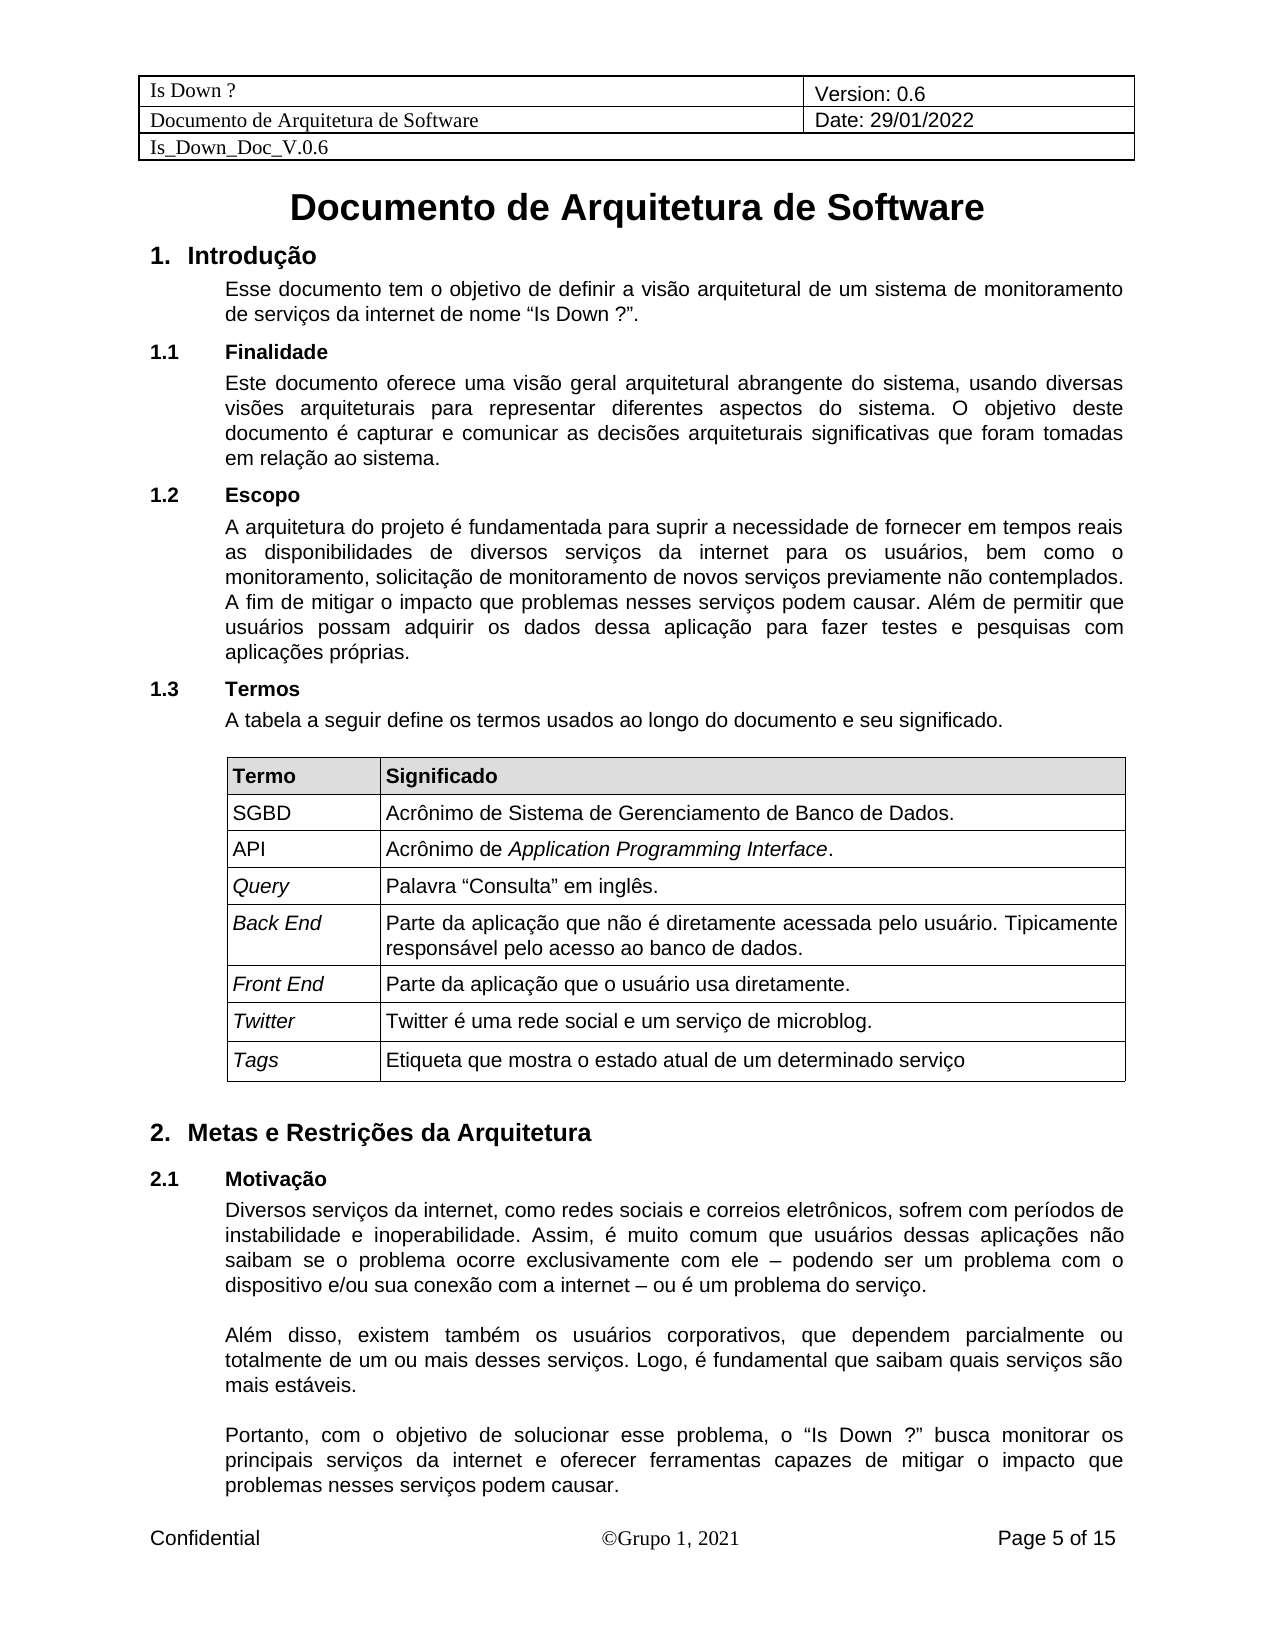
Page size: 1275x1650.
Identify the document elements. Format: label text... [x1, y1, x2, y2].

text Além disso, existem também os usuários corporativos, que dependem parcialmente ou totalmente de um ou mais desses serviços. Logo, é fundamental que saibam quais serviços são mais estáveis. [225, 1322, 1125, 1397]
subtitle Finalidade [150, 338, 1125, 363]
table_cell Parte da aplicação que não é diretamente acessada pelo usuário. Tipicamente responsável pelo acesso ao banco de dados. [381, 905, 1125, 965]
text Esse documento tem o objetivo de definir a visão arquitetural de um sistema de monitoramento de serviços da internet de nome “Is Down ?”. [225, 276, 1125, 326]
table_cell Query [228, 868, 380, 903]
table_header Significado [381, 758, 1125, 794]
text Este documento oferece uma visão geral arquitetural abrangente do sistema, usando diversas visões arquiteturais para representar diferentes aspectos do sistema. O objetivo deste documento é capturar e comunicar as decisões arquiteturais significativas que foram tomadas em relação ao sistema. [225, 370, 1125, 470]
subtitle Metas e Restrições da Arquitetura [150, 1118, 1125, 1147]
subtitle Documento de Arquitetura de Software [150, 185, 1125, 228]
table_header Termo [228, 758, 380, 794]
table_cell Tags [228, 1042, 380, 1081]
table_cell Front End [228, 966, 380, 1002]
subtitle Termos [150, 676, 1125, 701]
table_cell Parte da aplicação que o usuário usa diretamente. [381, 966, 1125, 1002]
table_cell Back End [228, 905, 380, 965]
table_cell Acrônimo de Application Programming Interface. [381, 831, 1125, 867]
subtitle Motivação [150, 1166, 1125, 1191]
table_cell Etiqueta que mostra o estado atual de um determinado serviço [381, 1042, 1125, 1081]
table_cell Palavra “Consulta” em inglês. [381, 868, 1125, 903]
table_cell API [228, 831, 380, 867]
text A arquitetura do projeto é fundamentada para suprir a necessidade de fornecer em tempos reais as disponibilidades de diversos serviços da internet para os usuários, bem como o monitoramento, solicitação de monitoramento de novos serviços previamente não contemplados. A fim de mitigar o impacto que problemas nesses serviços podem causar. Além de permitir que usuários possam adquirir os dados dessa aplicação para fazer testes e pesquisas com aplicações próprias. [225, 513, 1125, 663]
text A tabela a seguir define os termos usados ao longo do documento e seu significado. [225, 707, 1125, 732]
table_cell Acrônimo de Sistema de Gerenciamento de Banco de Dados. [381, 795, 1125, 830]
table_cell Twitter [228, 1003, 380, 1041]
table_cell Twitter é uma rede social e um serviço de microblog. [381, 1003, 1125, 1041]
table_cell SGBD [228, 795, 380, 830]
text Portanto, com o objetivo de solucionar esse problema, o “Is Down ?” busca monitorar os principais serviços da internet e oferecer ferramentas capazes de mitigar o impacto que problemas nesses serviços podem causar. [225, 1422, 1125, 1497]
subtitle Introdução [150, 241, 1125, 270]
text Diversos serviços da internet, como redes sociais e correios eletrônicos, sofrem com períodos de instabilidade e inoperabilidade. Assim, é muito comum que usuários dessas aplicações não saibam se o problema ocorre exclusivamente com ele – podendo ser um problema com o dispositivo e/ou sua conexão com a internet – ou é um problema do serviço. [225, 1197, 1125, 1297]
subtitle Escopo [150, 482, 1125, 507]
